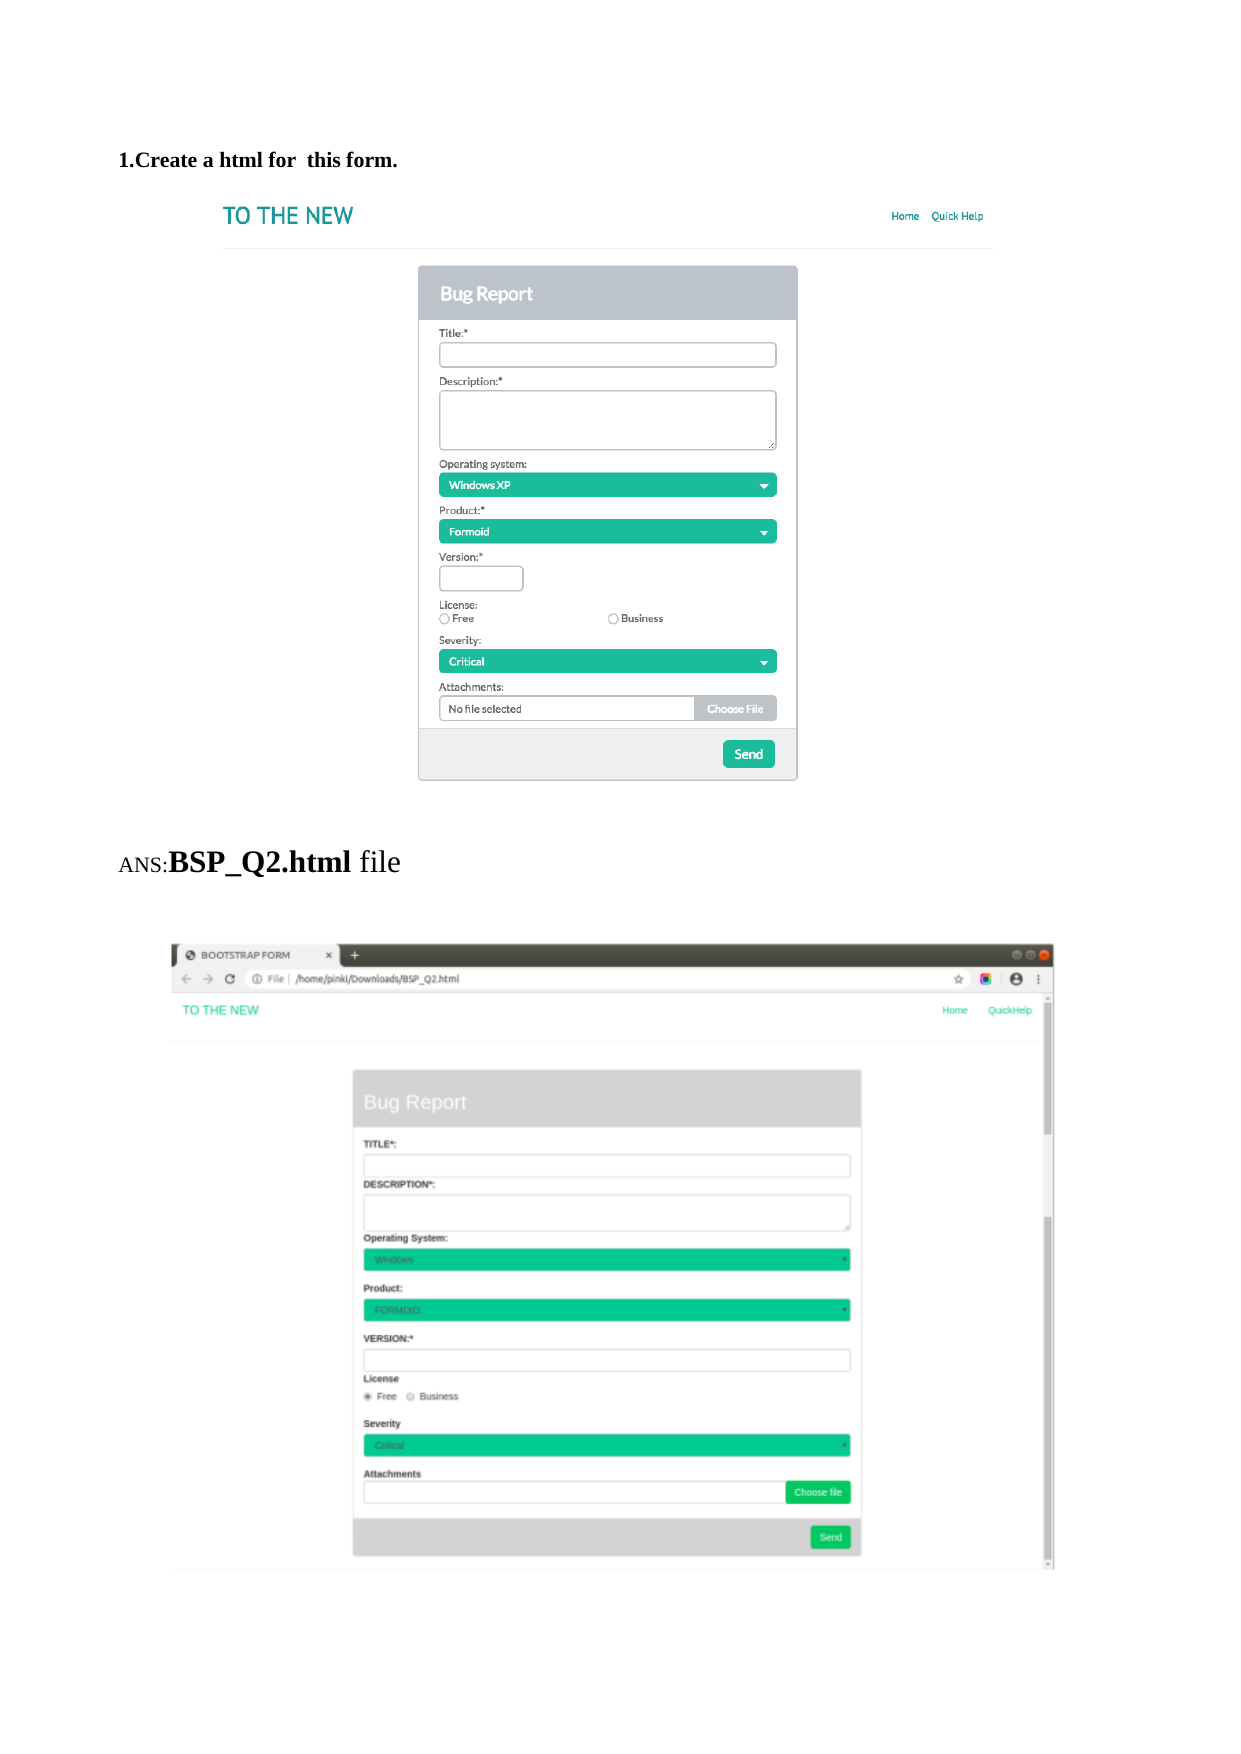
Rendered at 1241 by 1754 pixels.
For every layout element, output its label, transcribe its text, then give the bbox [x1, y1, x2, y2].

picture [158, 937, 1082, 1603]
text ANS:BSP_Q2.html file [118, 843, 1122, 879]
text 1.Create a html for this form. [118, 147, 1122, 172]
picture [158, 188, 1082, 802]
